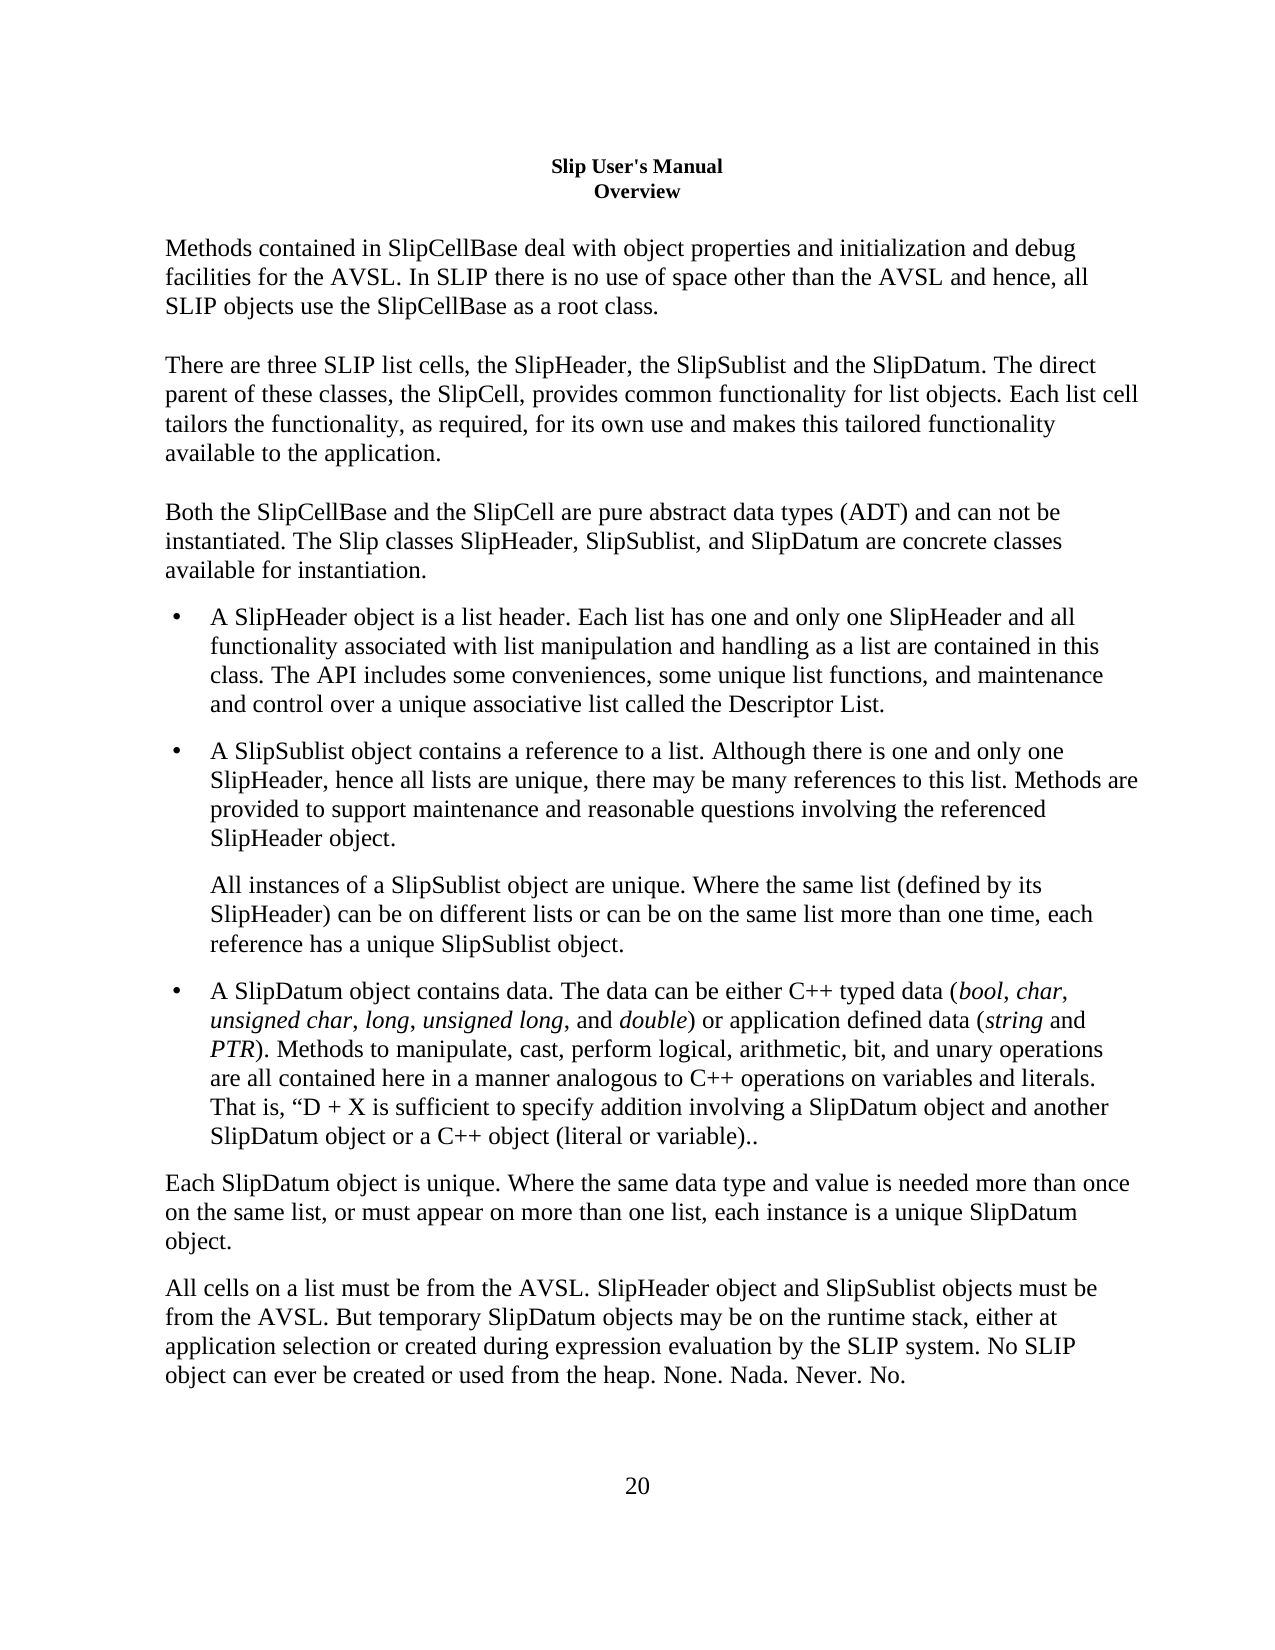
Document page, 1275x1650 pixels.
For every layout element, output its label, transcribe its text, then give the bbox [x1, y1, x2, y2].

list A SlipSublist object contains a reference to a list. Although there is one and only one SlipHeader, hence all lists are unique, there may be many references to this list. Methods are provided to support maintenance and reasonable questions involving the referenced SlipHeader object. [396, 736, 1140, 852]
text Methods contained in SlipCellBase deal with object properties and initialization and debug facilities for the AVSL. In SLIP there is no use of space other than the AVSL and hence, all SLIP objects use the SlipCellBase as a root class. [659, 233, 1140, 320]
text Each SlipDatum object is unique. Where the same data type and value is needed more than once on the same list, or must appear on more than one list, each instance is a unique SlipDatum object. [232, 1168, 1140, 1255]
list A SlipHeader object is a list header. Each list has one and only one SlipHeader and all functionality associated with list manipulation and handling as a list are contained in this class. The API includes some conveniences, some unique list functions, and maintenance and control over a unique associative list called the Descriptor List. [886, 602, 1140, 718]
text Both the SlipCellBase and the SlipCell are pure abstract data types (ADT) and can not be instantiated. The Slip classes SlipHeader, SlipSublist, and SlipDatum are concrete classes available for instantiation. [434, 497, 1140, 584]
text All cells on a list must be from the AVSL. SlipHeader object and SlipSublist objects must be from the AVSL. But temporary SlipDatum objects may be on the runtime stack, either at application selection or created during expression evaluation by the SLIP system. No SLIP object can ever be created or used from the heap. None. Nada. Never. No. [907, 1273, 1140, 1389]
list All instances of a SlipSublist object are unique. Where the same list (defined by its SlipHeader) can be on different lists or can be on the same list more than one time, each reference has a unique SlipSublist object. [172, 870, 1140, 957]
list A SlipDatum object contains data. The data can be either C++ typed data (bool, char, unsigned char, long, unsigned long, and double) or application defined data (string and PTR). Methods to manipulate, cast, perform logical, arithmetic, bit, and unary operations are all contained here in a manner analogous to C++ operations on variables and literals. That is, “D + X is sufficient to specify addition involving a SlipDatum object and another SlipDatum object or a C++ object (literal or variable).. [172, 976, 1140, 1150]
text There are three SLIP list cells, the SlipHeader, the SlipSublist and the SlipDatum. The direct parent of these classes, the SlipCell, provides common functionality for list objects. Each list cell tailors the functionality, as required, for its own use and makes this tailored functionality available to the application. [165, 350, 1140, 467]
